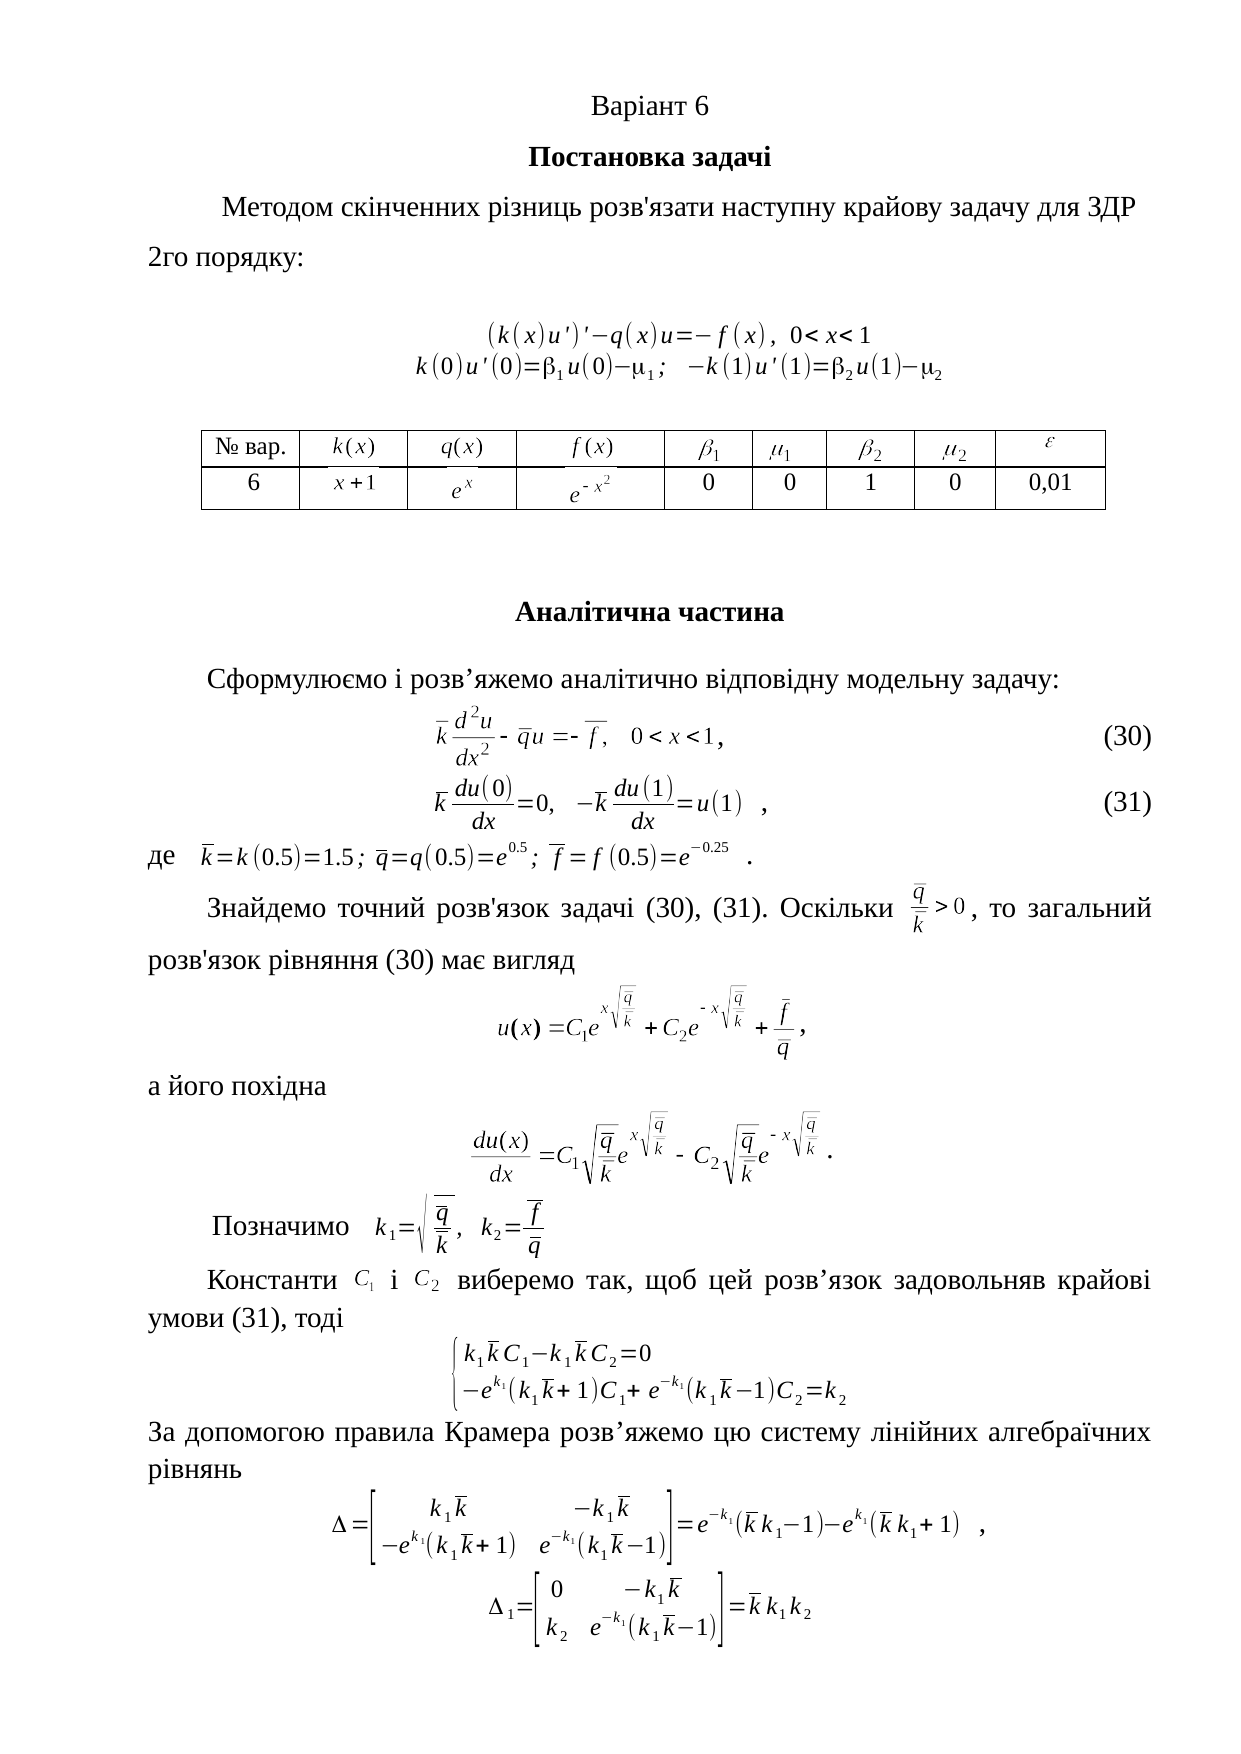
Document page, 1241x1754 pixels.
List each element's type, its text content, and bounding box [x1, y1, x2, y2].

table_cell [300, 468, 407, 509]
table_header [408, 431, 516, 466]
text де . [148, 837, 1152, 871]
text Варіант 6 [148, 88, 1152, 122]
text Знайдемо точний розв'язок задачі (30), (31). Оскільки , то загальний розв'язок рівняння (30) має вигляд [148, 874, 1152, 976]
table_header [996, 431, 1105, 466]
table_cell [408, 468, 516, 509]
table_header [753, 431, 826, 466]
text , [148, 1488, 1152, 1566]
text , [148, 979, 1152, 1064]
text а його похідна [148, 1068, 1152, 1101]
table_cell 6 [202, 468, 299, 509]
table_header [915, 431, 995, 466]
table_cell [517, 468, 664, 509]
text Сформулюємо і розв’яжемо аналітично відповідну модельну задачу: [148, 661, 1152, 695]
table_cell 0 [915, 468, 995, 509]
table_cell 0 [665, 468, 752, 509]
text Постановка задачі [148, 139, 1152, 172]
text Константи і виберемо так, щоб цей розв’язок задовольняв крайові умови (31), тоді [148, 1261, 1152, 1333]
table_header № вар. [202, 431, 299, 466]
table_header [300, 431, 407, 466]
table_cell 0 [753, 468, 826, 509]
text Аналітична частина [148, 594, 1152, 628]
text , (31) [148, 774, 1152, 834]
table_header [665, 431, 752, 466]
text , (30) [148, 698, 1152, 771]
text . [148, 1105, 1152, 1190]
table_cell 1 [827, 468, 914, 509]
text Позначимо [148, 1193, 1152, 1258]
table_cell 0,01 [996, 468, 1105, 509]
text За допомогою правила Крамера розв’яжемо цю систему лінійних алгебраїчних рівнянь [148, 1414, 1152, 1485]
table_header [517, 431, 664, 466]
table_header [827, 431, 914, 466]
text Методом скінченних різниць розв'язати наступну крайову задачу для ЗДР 2го порядку: [148, 189, 1152, 273]
